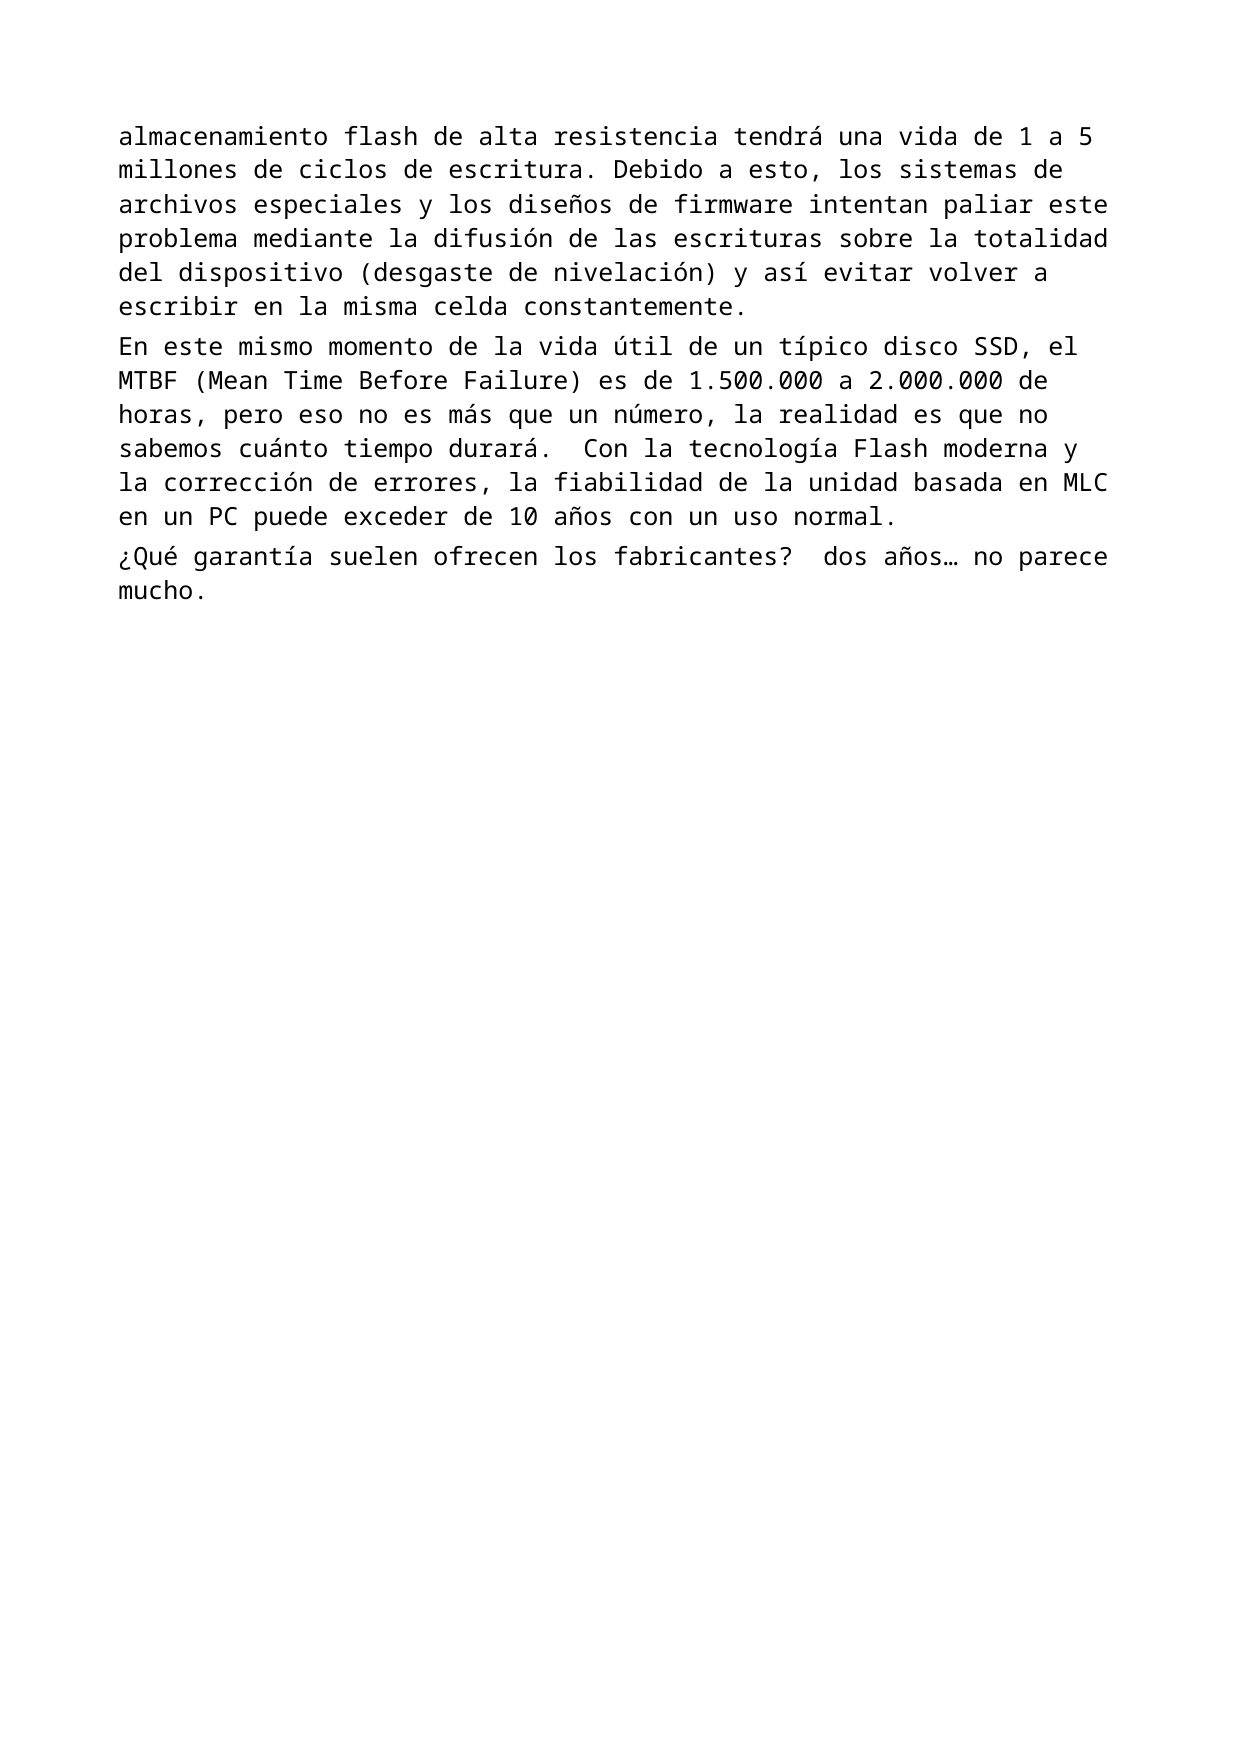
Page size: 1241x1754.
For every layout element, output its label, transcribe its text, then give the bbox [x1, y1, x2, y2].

text almacenamiento flash de alta resistencia tendrá una vida de 1 a 5 millones de ciclos de escritura. Debido a esto, los sistemas de archivos especiales y los diseños de firmware intentan paliar este problema mediante la difusión de las escrituras sobre la totalidad del dispositivo (desgaste de nivelación) y así evitar volver a escribir en la misma celda constantemente. [118, 118, 1122, 322]
text ¿Qué garantía suelen ofrecen los fabricantes? dos años… no parece mucho. [118, 538, 1122, 607]
text En este mismo momento de la vida útil de un típico disco SSD, el MTBF (Mean Time Before Failure) es de 1.500.000 a 2.000.000 de horas, pero eso no es más que un número, la realidad es que no sabemos cuánto tiempo durará. Con la tecnología Flash moderna y la corrección de errores, la fiabilidad de la unidad basada en MLC en un PC puede exceder de 10 años con un uso normal. [118, 328, 1122, 533]
